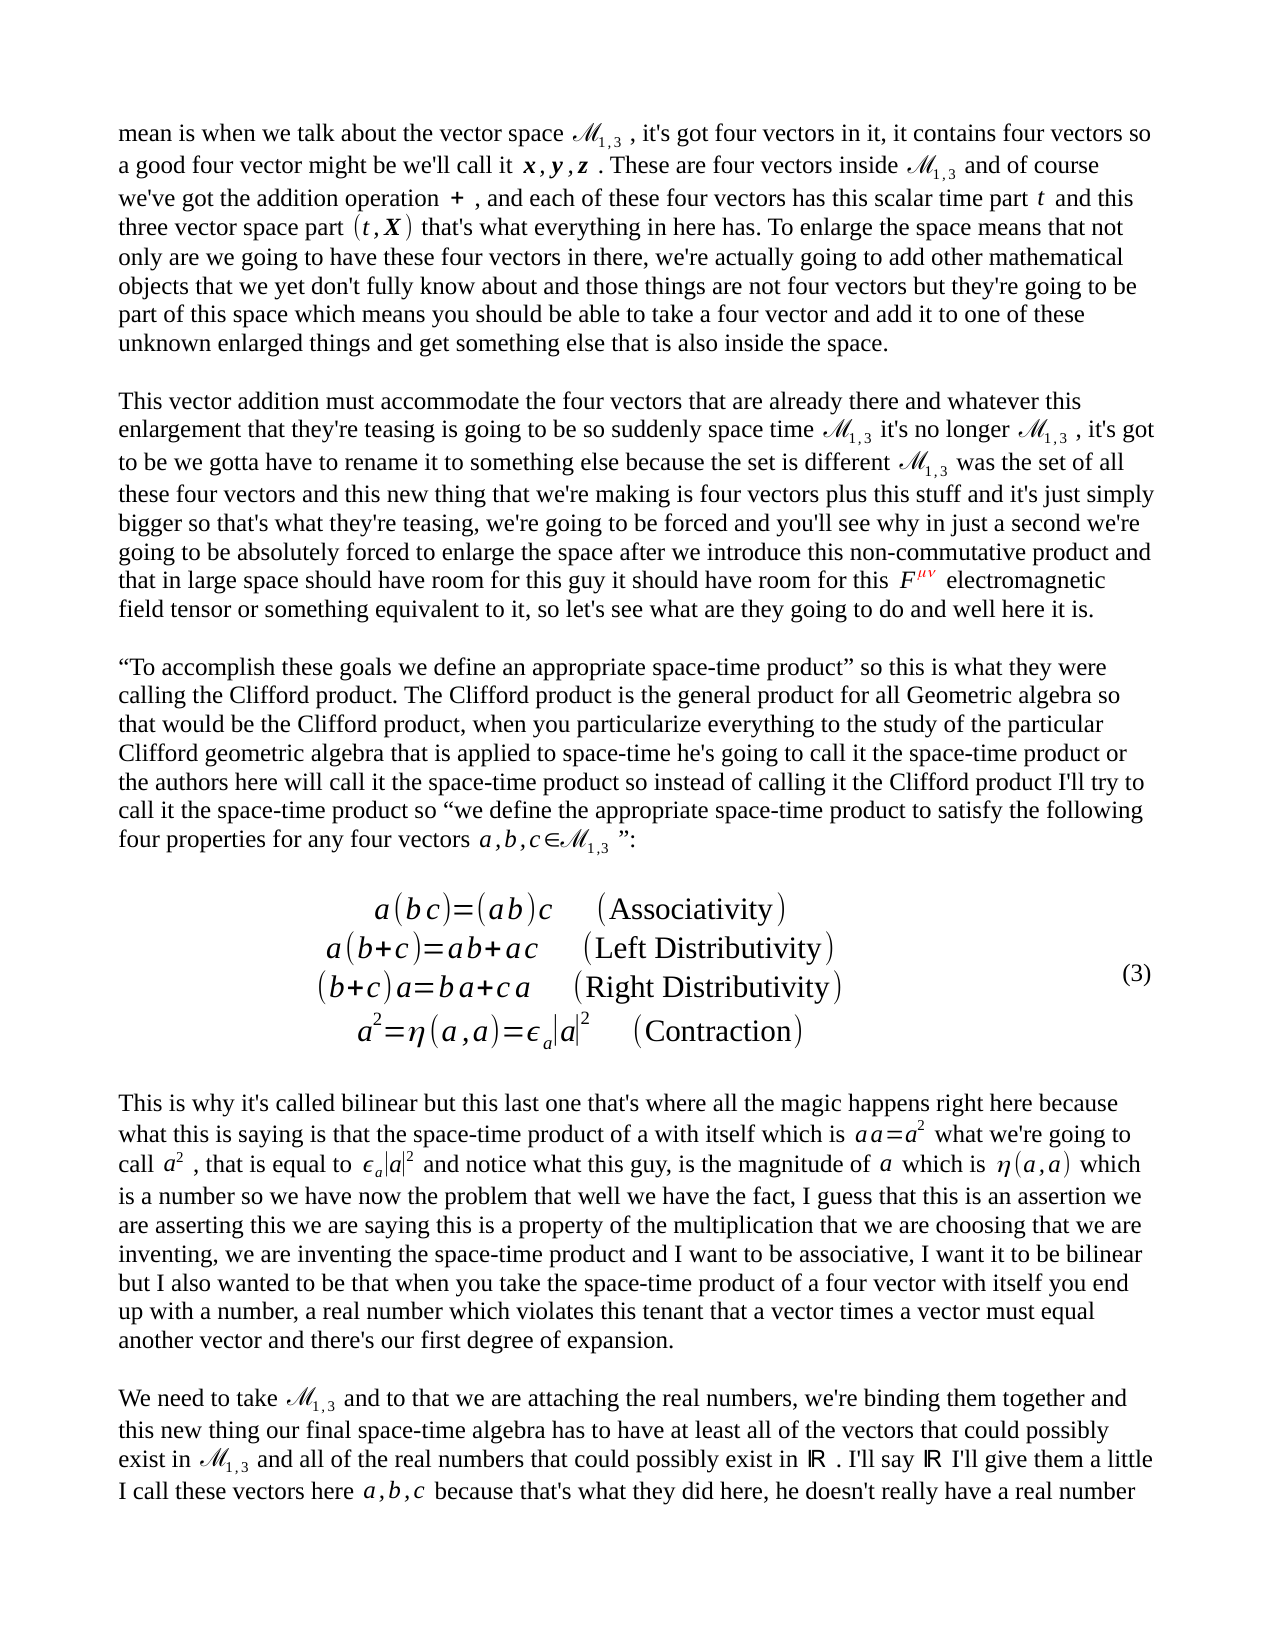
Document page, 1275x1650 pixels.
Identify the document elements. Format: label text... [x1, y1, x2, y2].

text This vector addition must accommodate the four vectors that are already there and whatever this enlargement that they're teasing is going to be so suddenly space timeit's no longer, it's got to be we gotta have to rename it to something else because the set is differentwas the set of all these four vectors and this new thing that we're making is four vectors plus this stuff and it's just simply bigger so that's what they're teasing, we're going to be forced and you'll see why in just a second we're going to be absolutely forced to enlarge the space after we introduce this non-commutative product and that in large space should have room for this guy it should have room for thiselectromagnetic field tensor or something equivalent to it, so let's see what are they going to do and well here it is. [118, 386, 1157, 623]
text “To accomplish these goals we define an appropriate space-time product” so this is what they were [118, 652, 1157, 681]
text We need to takeand to that we are attaching the real numbers, we're binding them together and this new thing our final space-time algebra has to have at least all of the vectors that could possibly exist inand all of the real numbers that could possibly exist in. I'll sayI'll give them a little I call these vectors herebecause that's what they did here, he doesn't really have a real number here so I'll just throw down, all the possible real numbers so this vector space is now a bigger object and it's a bigger object exclusively because, so far, of this statement here, contraction in (3) has forced us to add real numbers to this vector space, we're talking about, then after that he goes on to offer a little bit of anticipation, a little bit of insight of what's to come but he's saying that “the contraction property (3) distinguishes the resulting space-time algebra as an “orthogonal Clifford algebra that is generated by the metric and the vector space”, so he's basically just [118, 1383, 1157, 1505]
table_header [118, 886, 1041, 1059]
text mean is when we talk about the vector space, it's got four vectors in it, it contains four vectors so a good four vector might be we'll call it. These are four vectors insideand of course we've got the addition operation, and each of these four vectors has this scalar time partand this three vector space partthat's what everything in here has. To enlarge the space means that not only are we going to have these four vectors in there, we're actually going to add other mathematical objects that we yet don't fully know about and those things are not four vectors but they're going to be part of this space which means you should be able to take a four vector and add it to one of these unknown enlarged things and get something else that is also inside the space. [118, 118, 1157, 357]
table_header (3) [1041, 886, 1157, 1059]
text calling the Clifford product. The Clifford product is the general product for all Geometric algebra so that would be the Clifford product, when you particularize everything to the study of the particular Clifford geometric algebra that is applied to space-time he's going to call it the space-time product or the authors here will call it the space-time product so instead of calling it the Clifford product I'll try to call it the space-time product so “we define the appropriate space-time product to satisfy the following four properties for any four vectors”: [118, 681, 1157, 857]
text This is why it's called bilinear but this last one that's where all the magic happens right here because what this is saying is that the space-time product of a with itself which iswhat we're going to call, that is equal toand notice what this guy, is the magnitude ofwhich iswhich is a number so we have now the problem that well we have the fact, I guess that this is an assertion we are asserting this we are saying this is a property of the multiplication that we are choosing that we are inventing, we are inventing the space-time product and I want to be associative, I want it to be bilinear but I also wanted to be that when you take the space-time product of a four vector with itself you end up with a number, a real number which violates this tenant that a vector times a vector must equal another vector and there's our first degree of expansion. [118, 1088, 1157, 1354]
